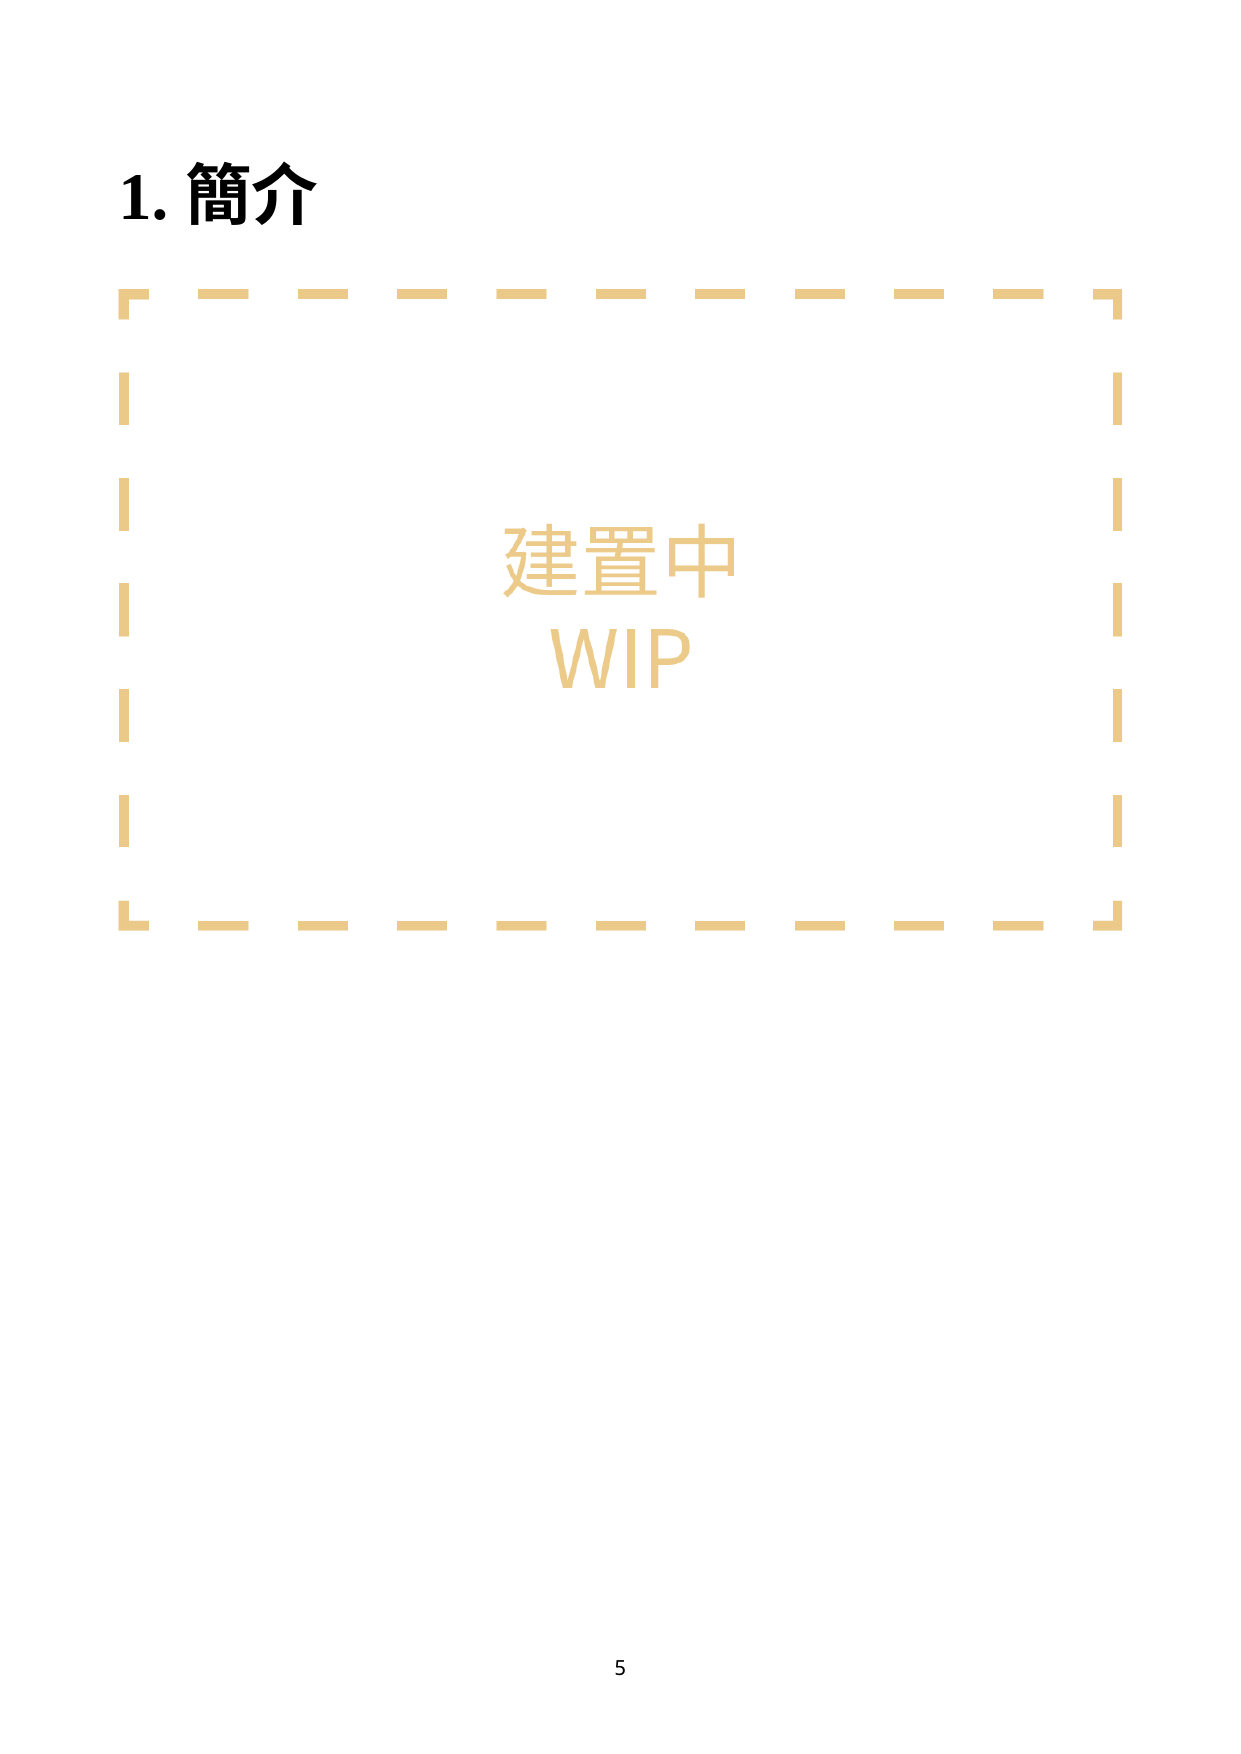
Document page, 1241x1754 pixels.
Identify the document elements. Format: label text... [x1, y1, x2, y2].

picture [118, 288, 1123, 931]
subtitle 1. 簡介 [118, 142, 1122, 238]
